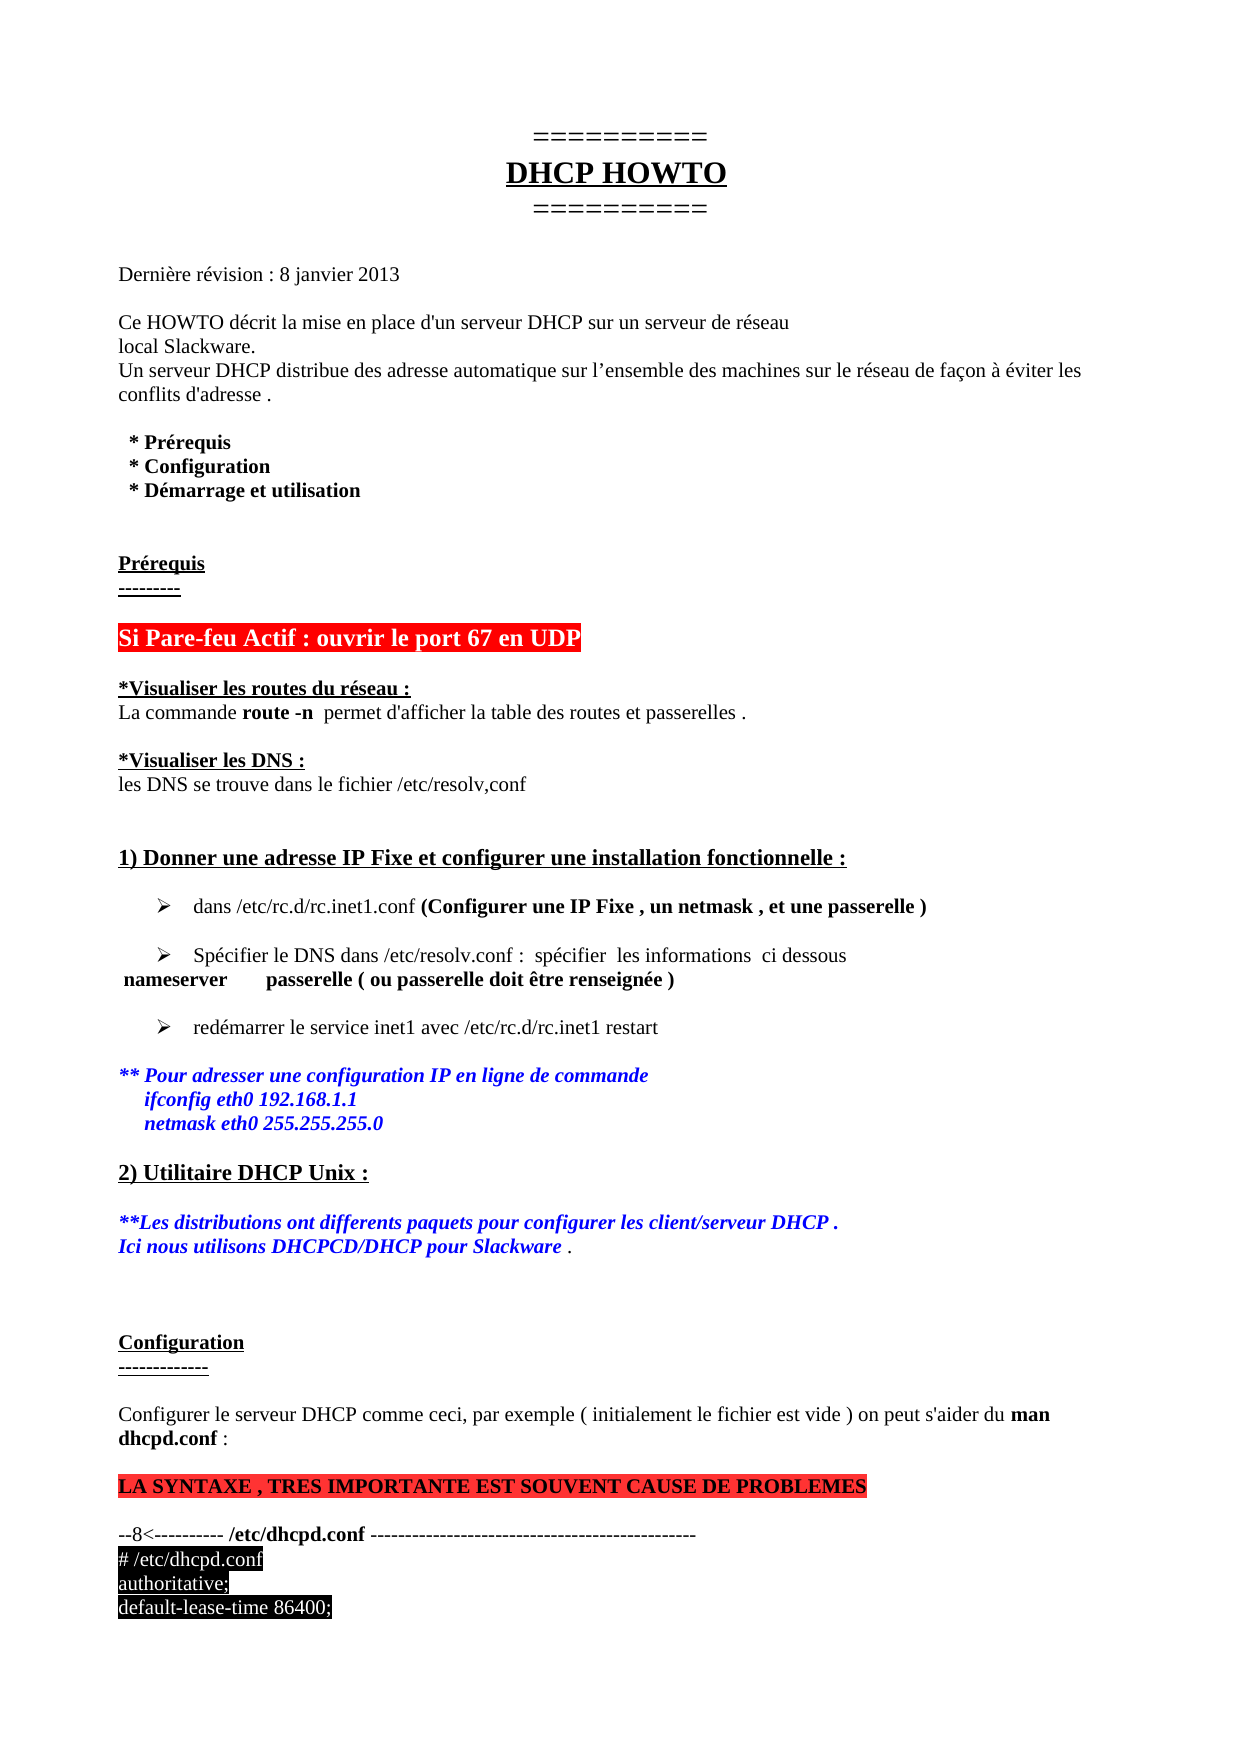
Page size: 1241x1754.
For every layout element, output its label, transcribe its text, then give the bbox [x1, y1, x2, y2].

text default-lease-time 86400; [118, 1594, 1122, 1619]
text --------- [118, 575, 1122, 599]
text ========== [118, 190, 1122, 226]
text DHCP HOWTO [118, 154, 1122, 190]
list Spécifier le DNS dans /etc/resolv.conf : spécifier les informations ci dessous [156, 943, 1122, 967]
text ------------- [118, 1354, 1122, 1378]
text local Slackware. [118, 334, 1122, 358]
list dans /etc/rc.d/rc.inet1.conf (Configurer une IP Fixe , un netmask , et une passerelle ) [156, 894, 1122, 918]
text Un serveur DHCP distribue des adresse automatique sur l’ensemble des machines sur le réseau de façon à éviter les conflits d'adresse . [118, 358, 1122, 406]
text authoritative; [118, 1571, 1122, 1594]
text * Démarrage et utilisation [118, 478, 1122, 502]
text # /etc/dhcpd.conf [118, 1546, 1122, 1571]
text Dernière révision : 8 janvier 2013 [118, 262, 1122, 286]
text Ce HOWTO décrit la mise en place d'un serveur DHCP sur un serveur de réseau [118, 310, 1122, 334]
text les DNS se trouve dans le fichier /etc/resolv,conf [118, 772, 1122, 796]
text La commande route -n permet d'afficher la table des routes et passerelles . [118, 700, 1122, 724]
text * Prérequis [118, 430, 1122, 454]
text 1) Donner une adresse IP Fixe et configurer une installation fonctionnelle : [118, 844, 1122, 870]
text ========== [118, 118, 1122, 154]
text Prérequis [118, 551, 1122, 575]
text LA SYNTAXE , TRES IMPORTANTE EST SOUVENT CAUSE DE PROBLEMES [118, 1474, 1122, 1498]
text Configuration [118, 1330, 1122, 1354]
text ifconfig eth0 192.168.1.1 [118, 1087, 1122, 1111]
text ** Pour adresser une configuration IP en ligne de commande [118, 1063, 1122, 1087]
text Configurer le serveur DHCP comme ceci, par exemple ( initialement le fichier est vide ) on peut s'aider du man dhcpd.conf : [118, 1402, 1122, 1450]
text netmask eth0 255.255.255.0 [118, 1111, 1122, 1135]
text *Visualiser les routes du réseau : [118, 676, 1122, 700]
text *Visualiser les DNS : [118, 748, 1122, 772]
text Si Pare-feu Actif : ouvrir le port 67 en UDP. [118, 623, 1122, 652]
text 2) Utilitaire DHCP Unix : [118, 1159, 1122, 1186]
text nameserver passerelle ( ou passerelle doit être renseignée ) [118, 967, 1122, 991]
text --8<---------- /etc/dhcpd.conf ----------------------------------------------- [118, 1522, 1122, 1546]
text Ici nous utilisons DHCPCD/DHCP pour Slackware . [118, 1234, 1122, 1258]
text * Configuration [118, 454, 1122, 478]
list redémarrer le service inet1 avec /etc/rc.d/rc.inet1 restart [156, 1015, 1122, 1039]
text **Les distributions ont differents paquets pour configurer les client/serveur DHCP . [118, 1209, 1122, 1234]
